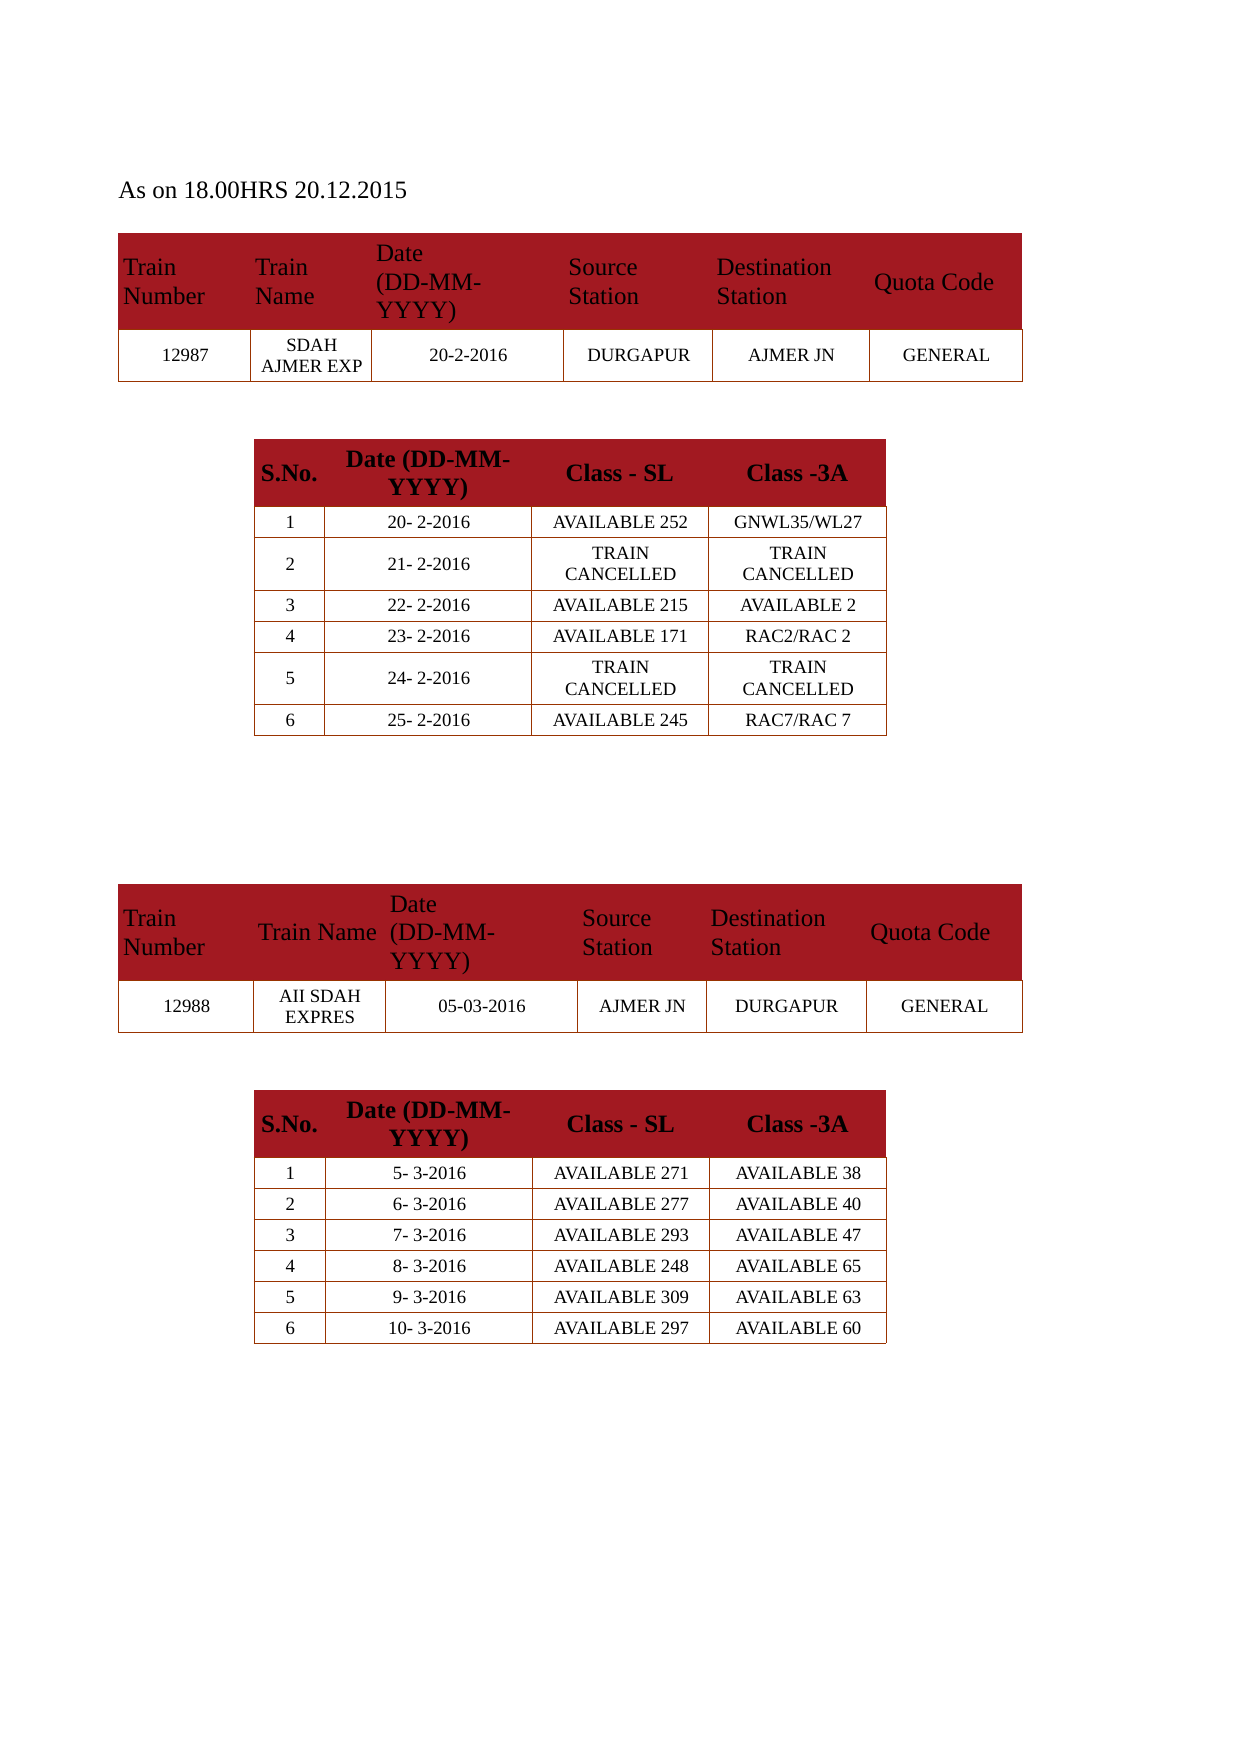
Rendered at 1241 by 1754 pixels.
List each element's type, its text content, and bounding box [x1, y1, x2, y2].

table_cell RAC2/RAC 2 [709, 622, 886, 652]
table_cell 8- 3-2016 [326, 1251, 532, 1281]
table_cell [118, 1343, 1022, 1348]
table_cell TRAIN CANCELLED [532, 653, 708, 704]
table_cell 7- 3-2016 [326, 1220, 532, 1250]
table_cell AJMER JN [713, 330, 869, 381]
table_cell AVAILABLE 245 [532, 705, 708, 735]
table_cell TRAIN CANCELLED [532, 538, 708, 589]
table_cell AVAILABLE 271 [533, 1158, 709, 1188]
table_header Class - SL [532, 1090, 709, 1157]
table_cell AVAILABLE 63 [710, 1282, 886, 1312]
table_cell AVAILABLE 40 [710, 1189, 886, 1219]
table_cell 5 [255, 1282, 325, 1312]
table_cell 1 [255, 507, 324, 537]
table_header Class -3A [709, 1090, 886, 1157]
table_header Train Name [250, 233, 371, 329]
table_cell AVAILABLE 215 [532, 591, 708, 621]
table_header Date (DD-MM-YYYY) [325, 1090, 532, 1157]
table_header Train Number [118, 233, 250, 329]
table_cell RAC7/RAC 7 [709, 705, 886, 735]
table_cell AVAILABLE 277 [533, 1189, 709, 1219]
table_cell AJMER JN [578, 981, 706, 1032]
table_cell AVAILABLE 60 [710, 1313, 886, 1343]
table_cell 22- 2-2016 [325, 591, 531, 621]
table_cell AVAILABLE 252 [532, 507, 708, 537]
table_cell [118, 382, 1022, 410]
table_cell 3 [255, 591, 324, 621]
table_cell 6 [255, 1313, 325, 1343]
table_header Date (DD-MM-YYYY) [371, 233, 563, 329]
table_cell 4 [255, 1251, 325, 1281]
table_cell AVAILABLE 2 [709, 591, 886, 621]
table_header Quota Code [869, 233, 1022, 329]
table_cell 6 [255, 705, 324, 735]
table_cell AVAILABLE 293 [533, 1220, 709, 1250]
table_header Train Number [118, 884, 253, 980]
table_cell AVAILABLE 297 [533, 1313, 709, 1343]
table_cell AVAILABLE 38 [710, 1158, 886, 1188]
table_header Date (DD-MM-YYYY) [325, 439, 531, 506]
table_cell AVAILABLE 248 [533, 1251, 709, 1281]
table_cell AVAILABLE 65 [710, 1251, 886, 1281]
table_header Source Station [577, 884, 706, 980]
table_cell GENERAL [867, 981, 1022, 1032]
table_cell 5- 3-2016 [326, 1158, 532, 1188]
table_cell GENERAL [870, 330, 1022, 381]
table_cell 20- 2-2016 [325, 507, 531, 537]
table_cell 10- 3-2016 [326, 1313, 532, 1343]
table_cell 05-03-2016 [386, 981, 577, 1032]
table_cell [118, 1033, 1022, 1061]
table_header Class - SL [531, 439, 708, 506]
table_cell 2 [255, 538, 324, 589]
table_cell 20-2-2016 [372, 330, 563, 381]
table_cell [118, 410, 1022, 736]
text As on 18.00HRS 20.12.2015 [118, 176, 1122, 204]
table_cell 5 [255, 653, 324, 704]
table_cell AVAILABLE 171 [532, 622, 708, 652]
table_cell 6- 3-2016 [326, 1189, 532, 1219]
table_cell TRAIN CANCELLED [709, 653, 886, 704]
table_cell AVAILABLE 309 [533, 1282, 709, 1312]
table_cell 9- 3-2016 [326, 1282, 532, 1312]
table_cell 12987 [119, 330, 250, 381]
table_cell TRAIN CANCELLED [709, 538, 886, 589]
table_cell [118, 740, 1022, 769]
table_cell 23- 2-2016 [325, 622, 531, 652]
table_header Destination Station [712, 233, 869, 329]
table_header S.No. [254, 439, 324, 506]
table_header Date (DD-MM-YYYY) [385, 884, 577, 980]
table_cell GNWL35/WL27 [709, 507, 886, 537]
table_cell AVAILABLE 47 [710, 1220, 886, 1250]
table_header Source Station [564, 233, 712, 329]
table_cell 2 [255, 1189, 325, 1219]
table_header Class -3A [708, 439, 886, 506]
table_cell 24- 2-2016 [325, 653, 531, 704]
table_cell 1 [255, 1158, 325, 1188]
table_header Quota Code [866, 884, 1022, 980]
table_header Train Name [253, 884, 385, 980]
table_cell 21- 2-2016 [325, 538, 531, 589]
table_cell 3 [255, 1220, 325, 1250]
table_cell 4 [255, 622, 324, 652]
table_header Destination Station [706, 884, 866, 980]
table_cell [118, 736, 1022, 740]
table_header S.No. [254, 1090, 325, 1157]
table_cell 12988 [119, 981, 253, 1032]
table_cell 25- 2-2016 [325, 705, 531, 735]
table_cell [118, 1061, 1022, 1343]
table_cell DURGAPUR [707, 981, 866, 1032]
table_cell DURGAPUR [564, 330, 712, 381]
table_cell AII SDAH EXPRES [254, 981, 385, 1032]
table_cell SDAH AJMER EXP [251, 330, 371, 381]
